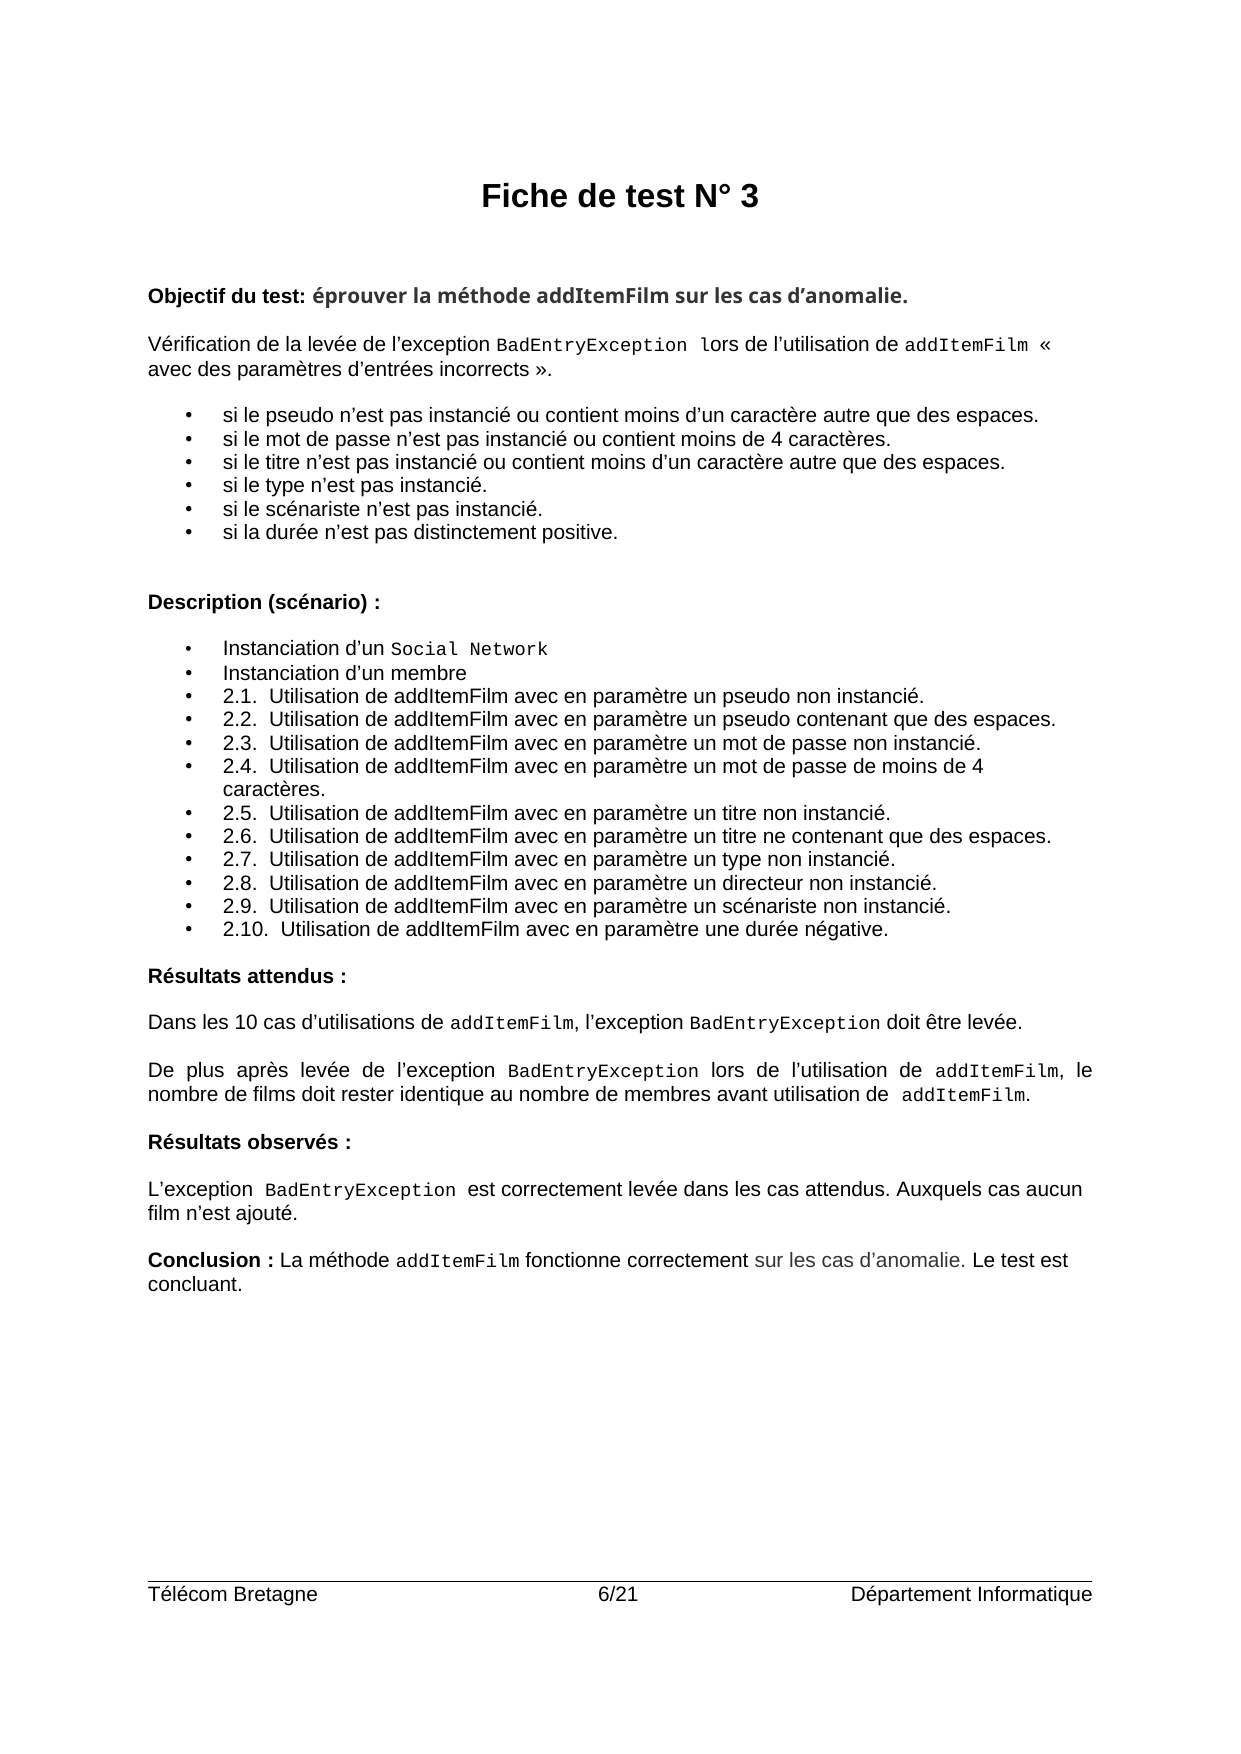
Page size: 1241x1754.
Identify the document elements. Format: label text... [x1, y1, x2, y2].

list 2.9. Utilisation de addItemFilm avec en paramètre un scénariste non instancié. [185, 894, 1092, 918]
list 2.5. Utilisation de addItemFilm avec en paramètre un titre non instancié. [185, 801, 1092, 824]
list 2.7. Utilisation de addItemFilm avec en paramètre un type non instancié. [185, 848, 1092, 871]
list si le titre n’est pas instancié ou contient moins d’un caractère autre que des espaces. [185, 451, 1092, 474]
list si le pseudo n’est pas instancié ou contient moins d’un caractère autre que des espaces. [185, 404, 1092, 427]
list Instanciation d’un membre [185, 661, 1092, 684]
list si le type n’est pas instancié. [185, 474, 1092, 497]
list si le mot de passe n’est pas instancié ou contient moins de 4 caractères. [185, 427, 1092, 451]
list 2.8. Utilisation de addItemFilm avec en paramètre un directeur non instancié. [185, 871, 1092, 894]
text Résultats observés : [148, 1131, 1092, 1154]
text Description (scénario) : [148, 590, 1092, 613]
list 2.2. Utilisation de addItemFilm avec en paramètre un pseudo contenant que des espaces. [185, 708, 1092, 731]
list 2.4. Utilisation de addItemFilm avec en paramètre un mot de passe de moins de 4 caractères. [185, 754, 1092, 801]
list si la durée n’est pas distinctement positive. [185, 521, 1092, 544]
list 2.6. Utilisation de addItemFilm avec en paramètre un titre ne contenant que des espaces. [185, 824, 1092, 848]
text Objectif du test: éprouver la méthode addItemFilm sur les cas d’anomalie. [148, 281, 1092, 310]
list 2.3. Utilisation de addItemFilm avec en paramètre un mot de passe non instancié. [185, 731, 1092, 754]
list 2.10. Utilisation de addItemFilm avec en paramètre une durée négative. [185, 918, 1092, 941]
text L’exception BadEntryException est correctement levée dans les cas attendus. Auxquels cas aucun film n’est ajouté. [148, 1177, 1092, 1225]
text Résultats attendus : [148, 964, 1092, 988]
list 2.1. Utilisation de addItemFilm avec en paramètre un pseudo non instancié. [185, 684, 1092, 708]
list si le scénariste n’est pas instancié. [185, 497, 1092, 521]
title Fiche de test N° 3 [148, 177, 1092, 214]
text Dans les 10 cas d’utilisations de addItemFilm, l’exception BadEntryException doit être levée. [148, 1011, 1092, 1035]
list Instanciation d’un Social Network [185, 637, 1092, 661]
text Vérification de la levée de l’exception BadEntryException lors de l’utilisation de addItemFilm « avec des paramètres d’entrées incorrects ». [148, 333, 1092, 381]
text De plus après levée de l’exception BadEntryException lors de l’utilisation de addItemFilm, le nombre de films doit rester identique au nombre de membres avant utilisation de addItemFilm. [148, 1058, 1092, 1107]
subtitle Conclusion : La méthode addItemFilm fonctionne correctement sur les cas d’anomalie. Le test est concluant. [148, 1248, 1092, 1296]
